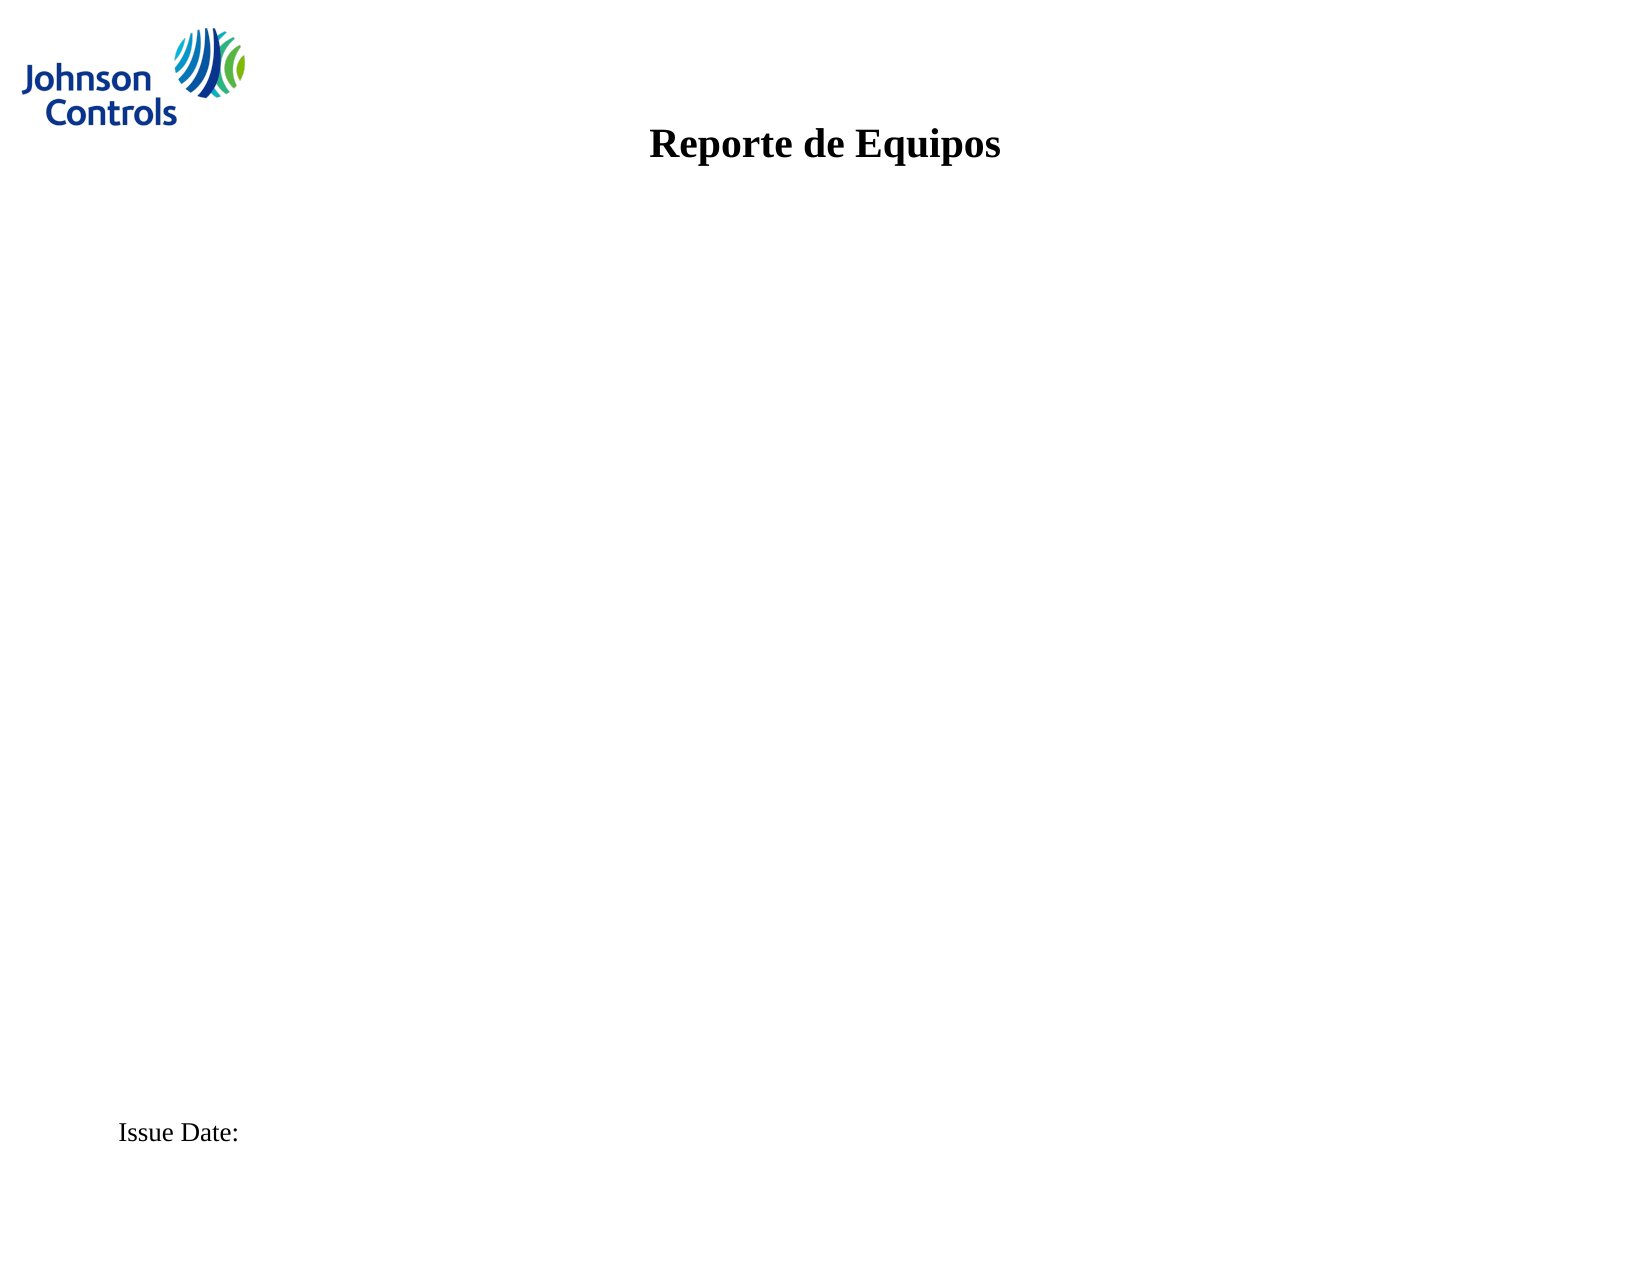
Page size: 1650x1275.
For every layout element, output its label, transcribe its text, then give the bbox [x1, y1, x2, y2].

text Issue Date: [118, 1116, 1532, 1147]
picture [0, 0, 267, 150]
